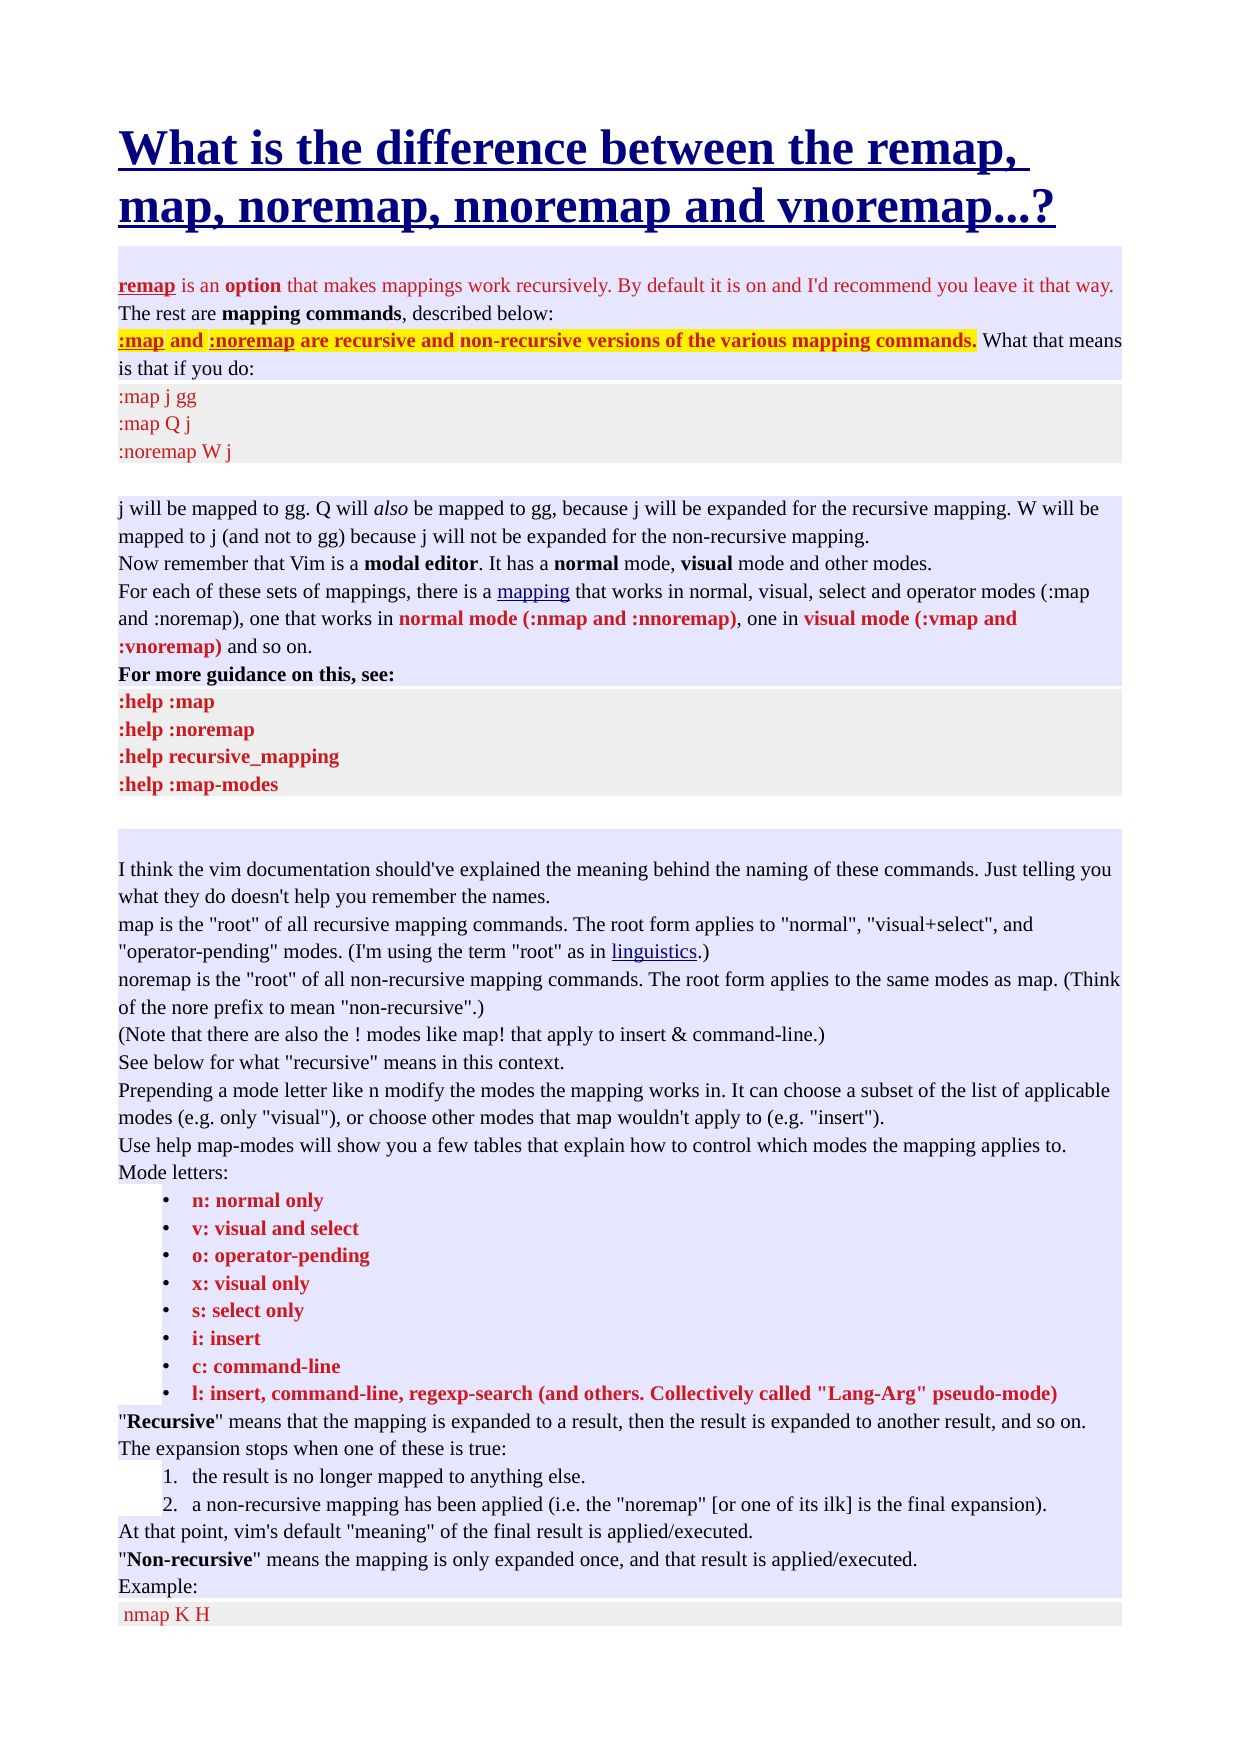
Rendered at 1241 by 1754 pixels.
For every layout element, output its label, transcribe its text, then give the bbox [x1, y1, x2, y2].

text noremap is the "root" of all non-recursive mapping commands. The root form applies to the same modes as map. (Think of the nore prefix to mean "non-recursive".) [118, 967, 1122, 1019]
list v: visual and select [162, 1216, 1122, 1239]
text :help :map-modes [118, 772, 1122, 796]
text For more guidance on this, see: [118, 662, 1122, 686]
text Example: [118, 1574, 1122, 1598]
text The expansion stops when one of these is true: [118, 1436, 1122, 1460]
text :help recursive_mapping [118, 744, 1122, 768]
text "Recursive" means that the mapping is expanded to a result, then the result is expanded to another result, and so on. [118, 1409, 1122, 1433]
text Use help map-modes will show you a few tables that explain how to control which modes the mapping applies to. [118, 1133, 1122, 1157]
list l: insert, command-line, regexp-search (and others. Collectively called "Lang-Arg" pseudo-mode) [162, 1381, 1122, 1405]
text :help :noremap [118, 717, 1122, 741]
text :map j gg [118, 384, 1122, 408]
text :help :map [118, 689, 1122, 713]
list c: command-line [162, 1353, 1122, 1378]
text :map Q j [118, 411, 1122, 435]
text :noremap W j [118, 439, 1122, 463]
list i: insert [162, 1326, 1122, 1350]
text "Non-recursive" means the mapping is only expanded once, and that result is applied/executed. [118, 1547, 1122, 1571]
list x: visual only [162, 1271, 1122, 1295]
list the result is no longer mapped to anything else. [162, 1464, 1122, 1488]
text Mode letters: [118, 1160, 1122, 1184]
subtitle What is the difference between the remap, map, noremap, nnoremap and vnoremap...? [118, 118, 1122, 233]
text j will be mapped to gg. Q will also be mapped to gg, because j will be expanded for the recursive mapping. W will be mapped to j (and not to gg) because j will not be expanded for the non-recursive mapping. [118, 496, 1122, 548]
text (Note that there are also the ! modes like map! that apply to insert & command-line.) [118, 1022, 1122, 1046]
text nmap K H [118, 1602, 1122, 1626]
text remap is an option that makes mappings work recursively. By default it is on and I'd recommend you leave it that way. The rest are mapping commands, described below: [118, 273, 1122, 325]
list n: normal only [162, 1188, 1122, 1212]
text map is the "root" of all recursive mapping commands. The root form applies to "normal", "visual+select", and "operator-pending" modes. (I'm using the term "root" as in linguistics.) [118, 912, 1122, 963]
text Now remember that Vim is a modal editor. It has a normal mode, visual mode and other modes. [118, 551, 1122, 575]
list a non-recursive mapping has been applied (i.e. the "noremap" [or one of its ilk] is the final expansion). [162, 1492, 1122, 1516]
text I think the vim documentation should've explained the meaning behind the naming of these commands. Just telling you what they do doesn't help you remember the names. [118, 857, 1122, 908]
list o: operator-pending [162, 1243, 1122, 1267]
list s: select only [162, 1298, 1122, 1322]
text Prepending a mode letter like n modify the modes the mapping works in. It can choose a subset of the list of applicable modes (e.g. only "visual"), or choose other modes that map wouldn't apply to (e.g. "insert"). [118, 1077, 1122, 1129]
text :map and :noremap are recursive and non-recursive versions of the various mapping commands. What that means is that if you do: [118, 328, 1122, 380]
text For each of these sets of mappings, there is a mapping that works in normal, visual, select and operator modes (:map and :noremap), one that works in normal mode (:nmap and :nnoremap), one in visual mode (:vmap and :vnoremap) and so on. [118, 579, 1122, 658]
text See below for what "recursive" means in this context. [118, 1050, 1122, 1074]
text At that point, vim's default "meaning" of the final result is applied/executed. [118, 1519, 1122, 1543]
